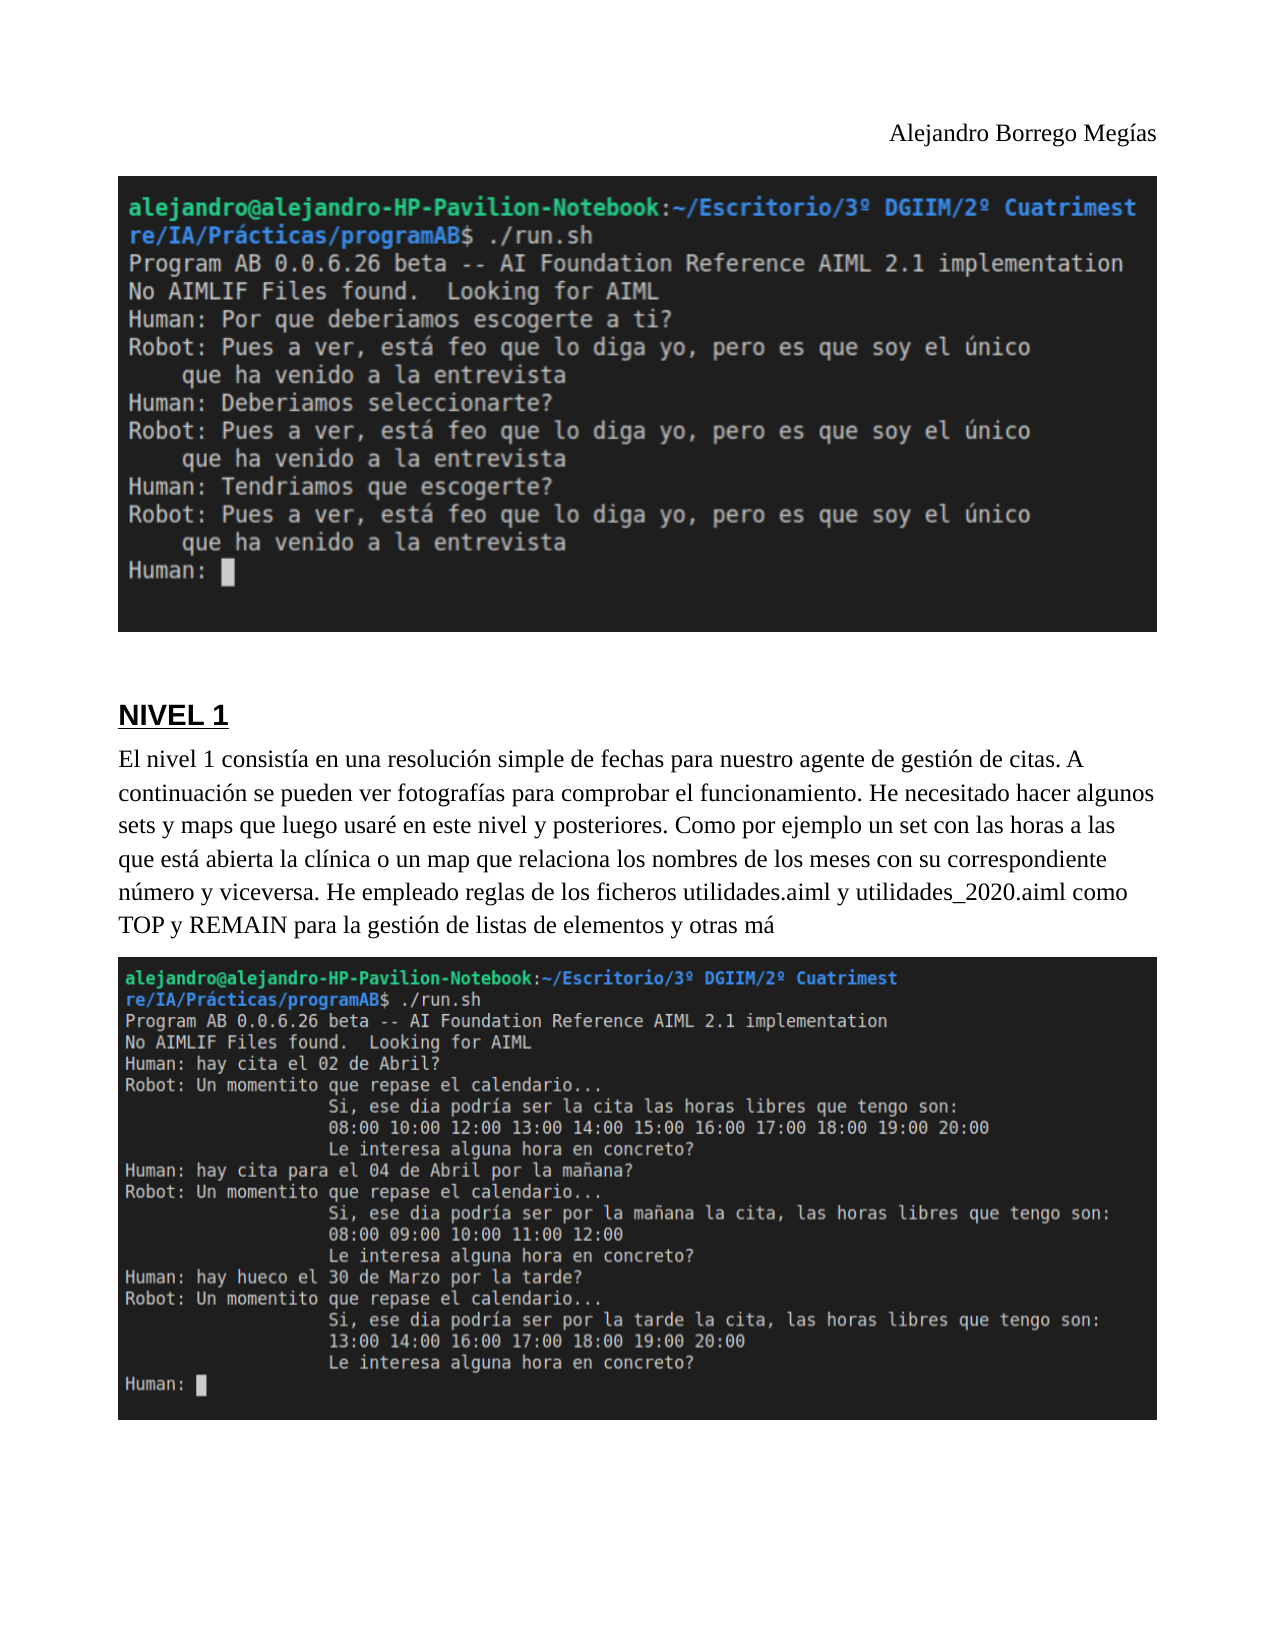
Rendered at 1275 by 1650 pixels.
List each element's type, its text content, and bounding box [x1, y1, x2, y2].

subtitle NIVEL 1 [118, 698, 1157, 732]
picture [118, 176, 1157, 632]
picture [118, 957, 1157, 1420]
text El nivel 1 consistía en una resolución simple de fechas para nuestro agente de gestión de citas. A continuación se pueden ver fotografías para comprobar el funcionamiento. He necesitado hacer algunos sets y maps que luego usaré en este nivel y posteriores. Como por ejemplo un set con las horas a las que está abierta la clínica o un map que relaciona los nombres de los meses con su correspondiente número y viceversa. He empleado reglas de los ficheros utilidades.aiml y utilidades_2020.aiml como TOP y REMAIN para la gestión de listas de elementos y otras má [118, 744, 1157, 938]
